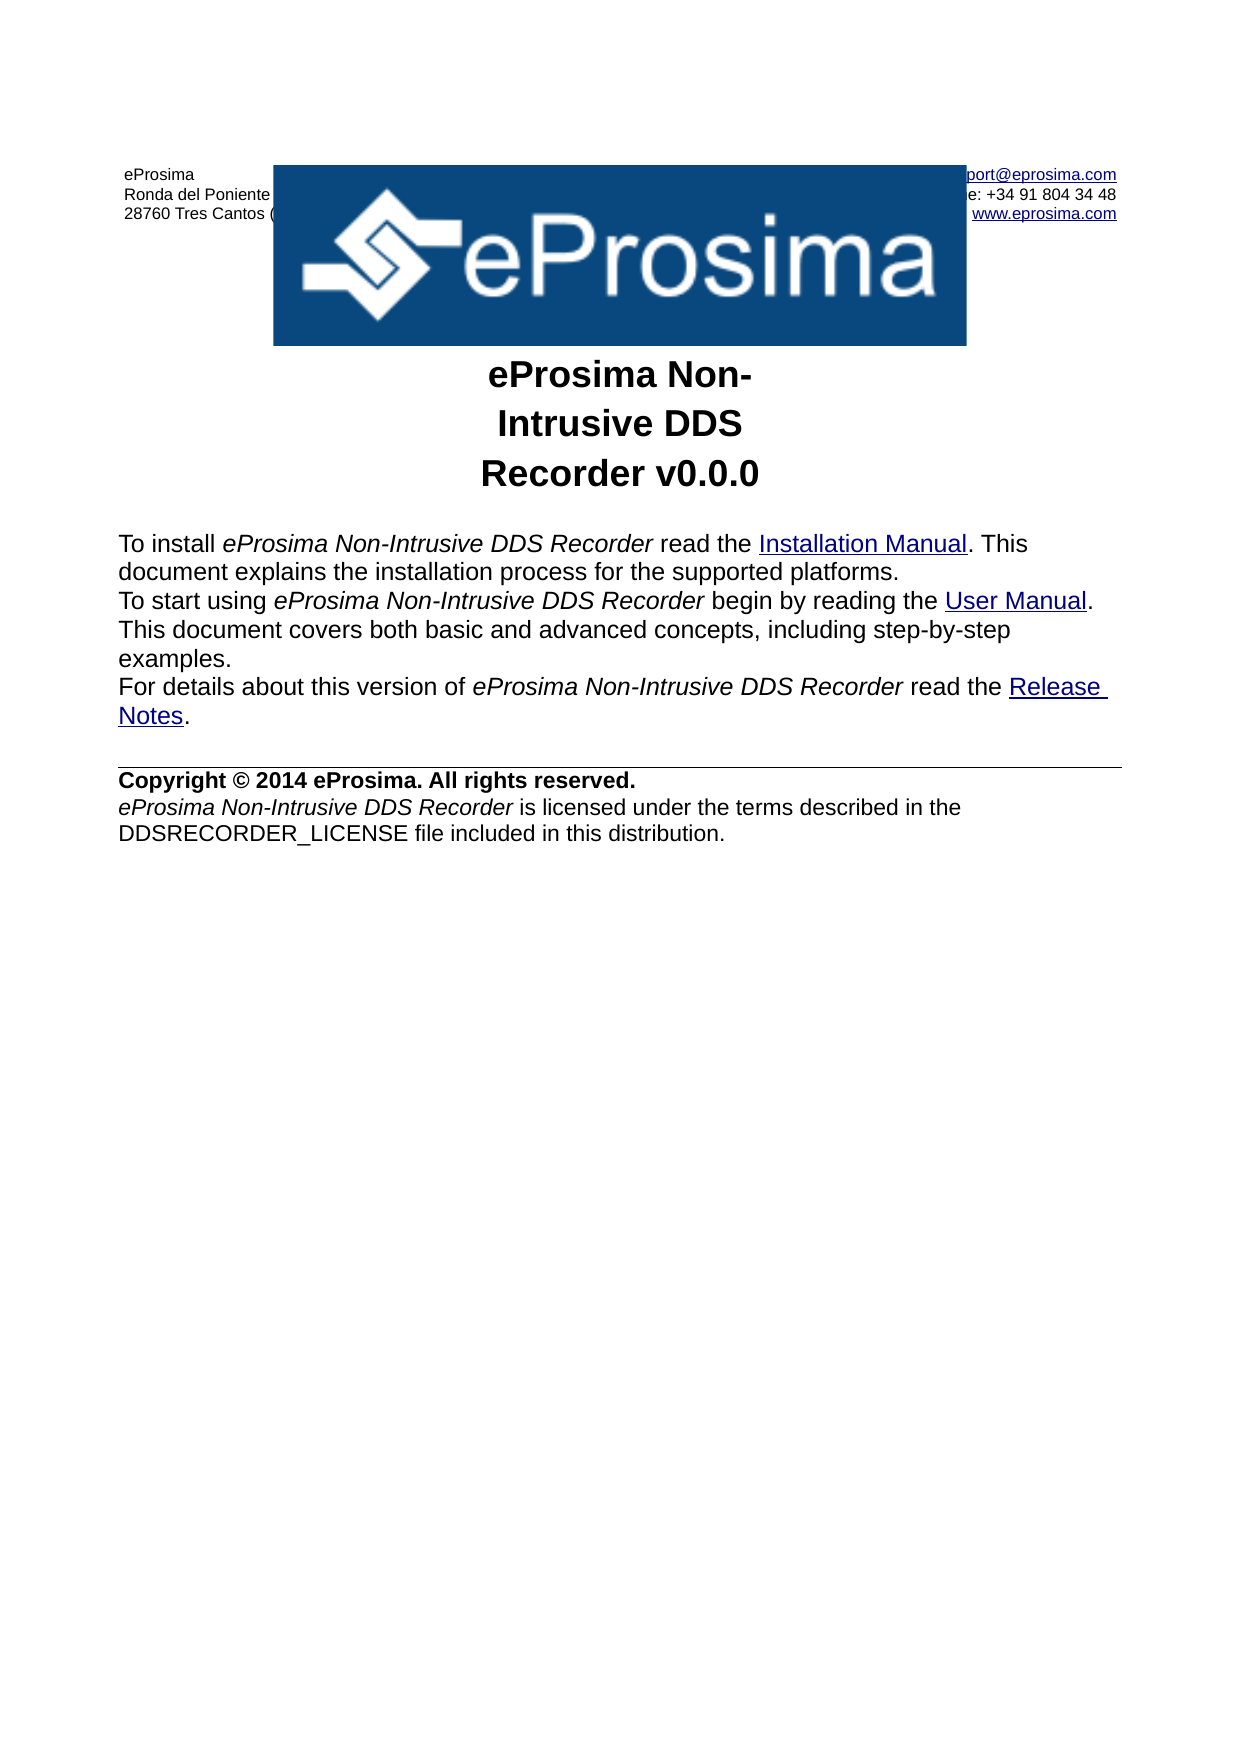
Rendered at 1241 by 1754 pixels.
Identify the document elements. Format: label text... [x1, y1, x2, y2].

text For details about this version of eProsima Non-Intrusive DDS Recorder read the Release Notes. [118, 672, 1122, 730]
text Copyright © 2014 eProsima. All rights reserved. [118, 768, 1122, 794]
table_header eProsima Ronda del Poniente 16, Bajo K 28760 Tres Cantos (Madrid) [118, 159, 427, 500]
text eProsima Non-Intrusive DDS Recorder is licensed under the terms described in the DDSRECORDER_LICENSE file included in this distribution. [118, 794, 1122, 846]
text To install eProsima Non-Intrusive DDS Recorder read the Installation Manual. This document explains the installation process for the supported platforms. [118, 528, 1122, 586]
table_header [427, 159, 813, 165]
table_header eProsima Non-Intrusive DDS Recorder v0.0.0 [427, 346, 813, 500]
text To start using eProsima Non-Intrusive DDS Recorder begin by reading the User Manual. This document covers both basic and advanced concepts, including step-by-step examples. [118, 586, 1122, 672]
table_header Email: support@eprosima.com Phone: +34 91 804 34 48 www.eprosima.com [813, 159, 1122, 500]
picture [273, 165, 967, 346]
